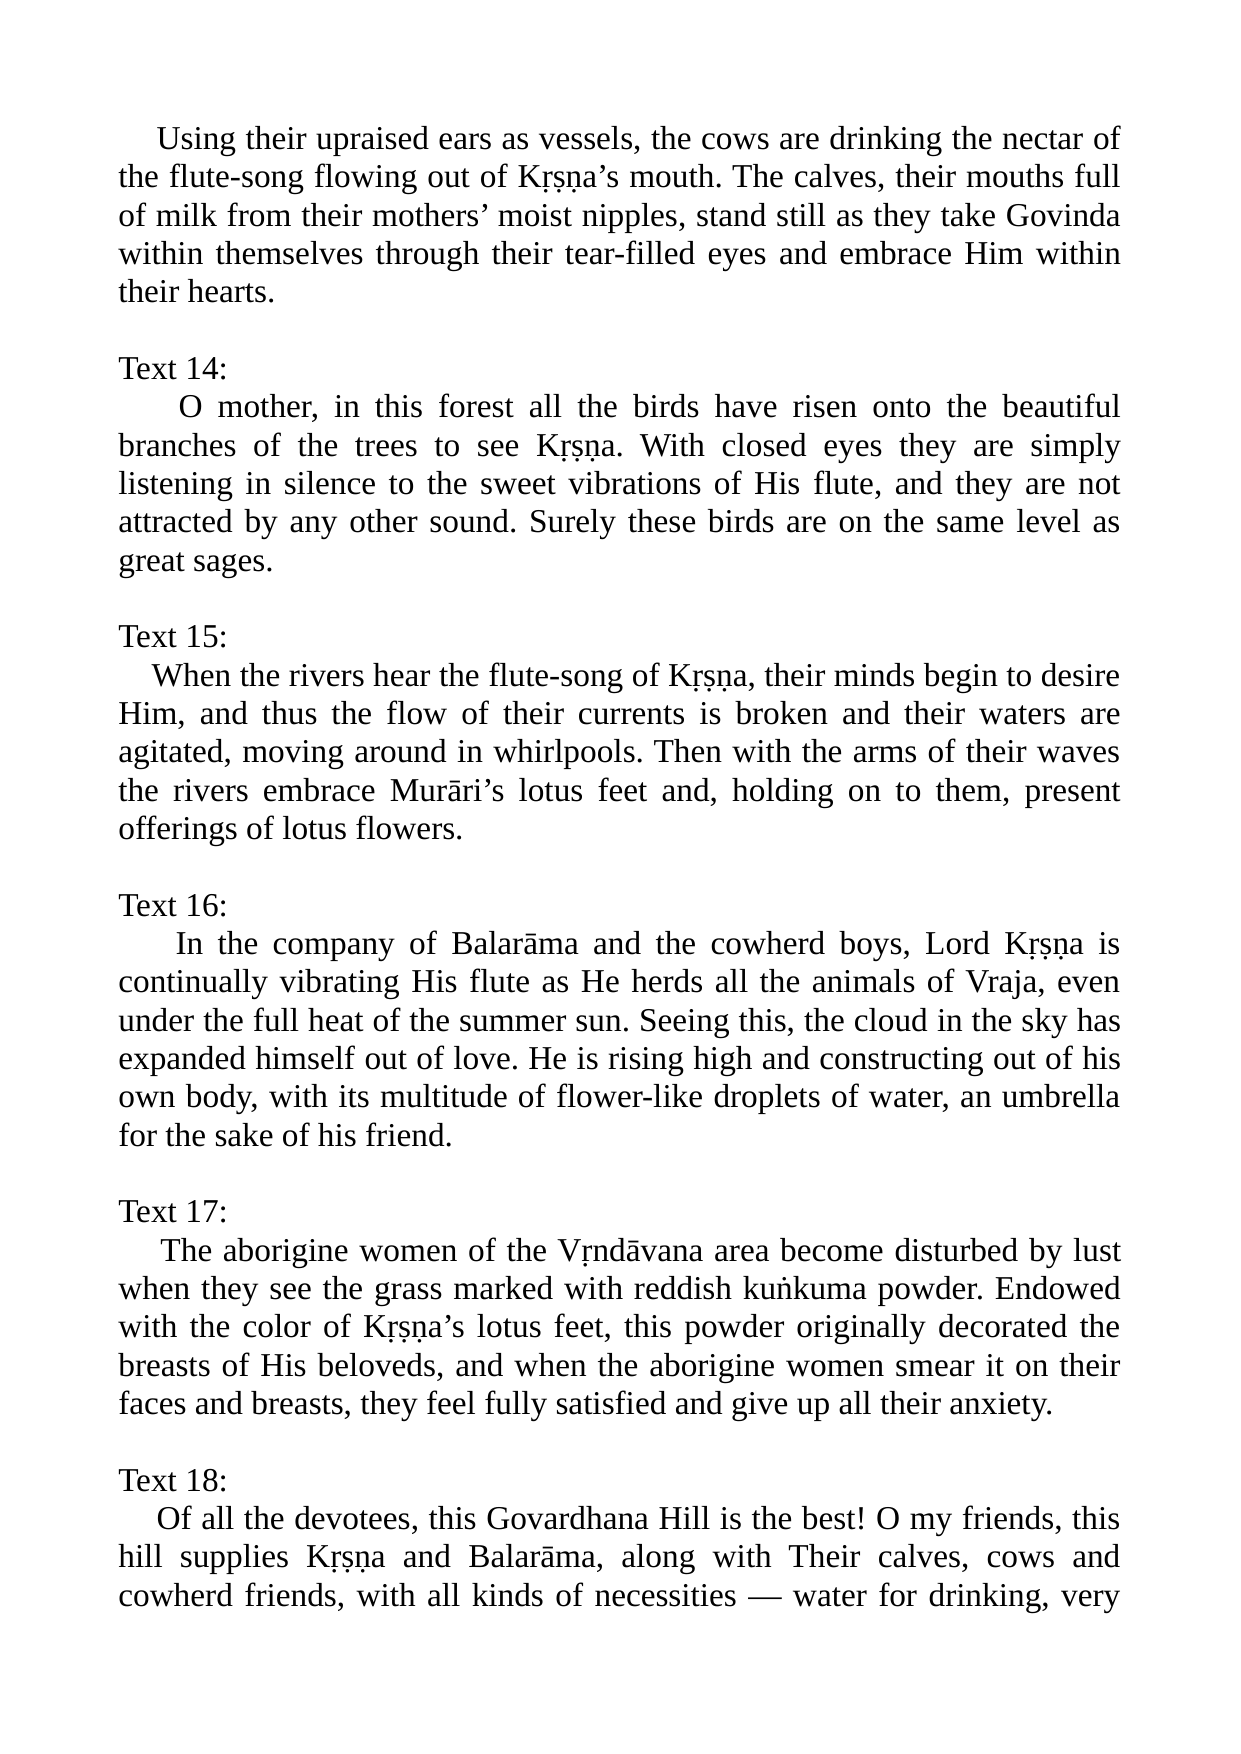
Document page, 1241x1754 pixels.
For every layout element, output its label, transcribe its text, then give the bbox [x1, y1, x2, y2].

text Text 18: [118, 1460, 1122, 1498]
text O mother, in this forest all the birds have risen onto the beautiful branches of the trees to see Kṛṣṇa. With closed eyes they are simply listening in silence to the sweet vibrations of His flute, and they are not attracted by any other sound. Surely these birds are on the same level as great sages. [118, 386, 1122, 578]
text Text 16: [118, 885, 1122, 923]
text The aborigine women of the Vṛndāvana area become disturbed by lust when they see the grass marked with reddish kuṅkuma powder. Endowed with the color of Kṛṣṇa’s lotus feet, this powder originally decorated the breasts of His beloveds, and when the aborigine women smear it on their faces and breasts, they feel fully satisfied and give up all their anxiety. [118, 1230, 1122, 1421]
text Text 14: [118, 348, 1122, 386]
text Using their upraised ears as vessels, the cows are drinking the nectar of the flute-song flowing out of Kṛṣṇa’s mouth. The calves, their mouths full of milk from their mothers’ moist nipples, stand still as they take Govinda within themselves through their tear-filled eyes and embrace Him within their hearts. [118, 118, 1122, 310]
text Of all the devotees, this Govardhana Hill is the best! O my friends, this hill supplies Kṛṣṇa and Balarāma, along with Their calves, cows and cowherd friends, with all kinds of necessities — water for drinking, very [118, 1498, 1122, 1613]
text In the company of Balarāma and the cowherd boys, Lord Kṛṣṇa is continually vibrating His flute as He herds all the animals of Vraja, even under the full heat of the summer sun. Seeing this, the cloud in the sky has expanded himself out of love. He is rising high and constructing out of his own body, with its multitude of flower-like droplets of water, an umbrella for the sake of his friend. [118, 923, 1122, 1153]
text Text 17: [118, 1191, 1122, 1230]
text When the rivers hear the flute-song of Kṛṣṇa, their minds begin to desire Him, and thus the flow of their currents is broken and their waters are agitated, moving around in whirlpools. Then with the arms of their waves the rivers embrace Murāri’s lotus feet and, holding on to them, present offerings of lotus flowers. [118, 655, 1122, 846]
text Text 15: [118, 616, 1122, 655]
